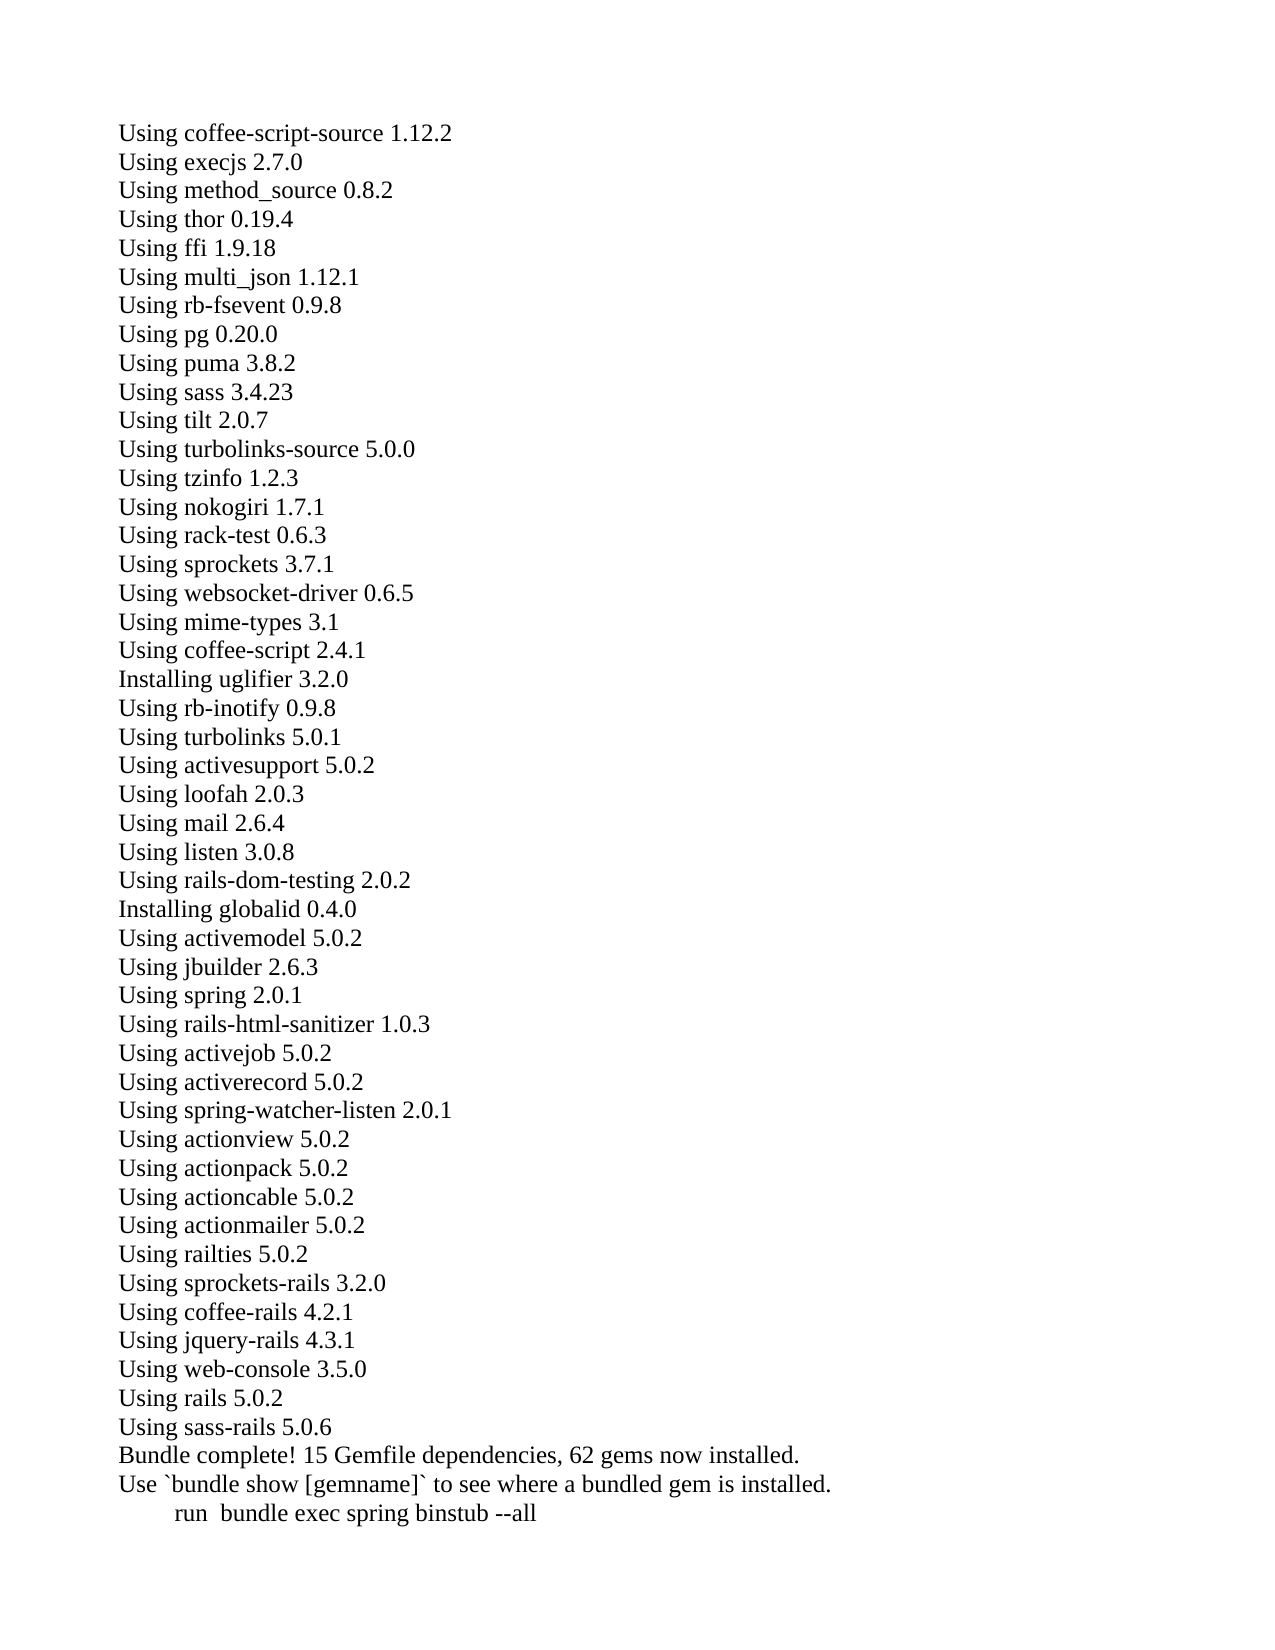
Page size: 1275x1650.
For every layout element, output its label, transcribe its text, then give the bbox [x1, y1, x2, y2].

text Using thor 0.19.4 [118, 204, 1157, 233]
text Using tilt 2.0.7 [118, 406, 1157, 434]
text Using turbolinks-source 5.0.0 [118, 434, 1157, 463]
text Use `bundle show [gemname]` to see where a bundled gem is installed. [118, 1469, 1157, 1498]
text Using sass-rails 5.0.6 [118, 1412, 1157, 1441]
text Using rb-fsevent 0.9.8 [118, 291, 1157, 319]
text Using spring-watcher-listen 2.0.1 [118, 1096, 1157, 1124]
text Using turbolinks 5.0.1 [118, 722, 1157, 751]
text Using activemodel 5.0.2 [118, 923, 1157, 952]
text Using rails-html-sanitizer 1.0.3 [118, 1009, 1157, 1038]
text Using loofah 2.0.3 [118, 779, 1157, 808]
text Installing globalid 0.4.0 [118, 894, 1157, 923]
text Using nokogiri 1.7.1 [118, 492, 1157, 521]
text Using websocket-driver 0.6.5 [118, 578, 1157, 607]
text Using sass 3.4.23 [118, 377, 1157, 406]
text run bundle exec spring binstub --all [118, 1498, 1157, 1527]
text Using pg 0.20.0 [118, 319, 1157, 348]
text Using activejob 5.0.2 [118, 1038, 1157, 1067]
text Using ffi 1.9.18 [118, 233, 1157, 262]
text Installing uglifier 3.2.0 [118, 664, 1157, 693]
text Using activesupport 5.0.2 [118, 751, 1157, 779]
text Using execjs 2.7.0 [118, 147, 1157, 176]
text Using rails 5.0.2 [118, 1383, 1157, 1412]
text Using rails-dom-testing 2.0.2 [118, 866, 1157, 894]
text Using tzinfo 1.2.3 [118, 463, 1157, 492]
text Using coffee-script 2.4.1 [118, 636, 1157, 664]
text Using spring 2.0.1 [118, 981, 1157, 1009]
text Using actionview 5.0.2 [118, 1124, 1157, 1153]
text Using sprockets-rails 3.2.0 [118, 1268, 1157, 1297]
text Using sprockets 3.7.1 [118, 549, 1157, 578]
text Using actionmailer 5.0.2 [118, 1211, 1157, 1239]
text Using rb-inotify 0.9.8 [118, 693, 1157, 722]
text Using jbuilder 2.6.3 [118, 952, 1157, 981]
text Bundle complete! 15 Gemfile dependencies, 62 gems now installed. [118, 1441, 1157, 1469]
text Using activerecord 5.0.2 [118, 1067, 1157, 1096]
text Using coffee-rails 4.2.1 [118, 1297, 1157, 1326]
text Using coffee-script-source 1.12.2 [118, 118, 1157, 147]
text Using rack-test 0.6.3 [118, 521, 1157, 549]
text Using actionpack 5.0.2 [118, 1153, 1157, 1182]
text Using method_source 0.8.2 [118, 176, 1157, 204]
text Using railties 5.0.2 [118, 1239, 1157, 1268]
text Using multi_json 1.12.1 [118, 262, 1157, 291]
text Using mail 2.6.4 [118, 808, 1157, 837]
text Using jquery-rails 4.3.1 [118, 1326, 1157, 1354]
text Using actioncable 5.0.2 [118, 1182, 1157, 1211]
text Using mime-types 3.1 [118, 607, 1157, 636]
text Using puma 3.8.2 [118, 348, 1157, 377]
text Using listen 3.0.8 [118, 837, 1157, 866]
text Using web-console 3.5.0 [118, 1354, 1157, 1383]
